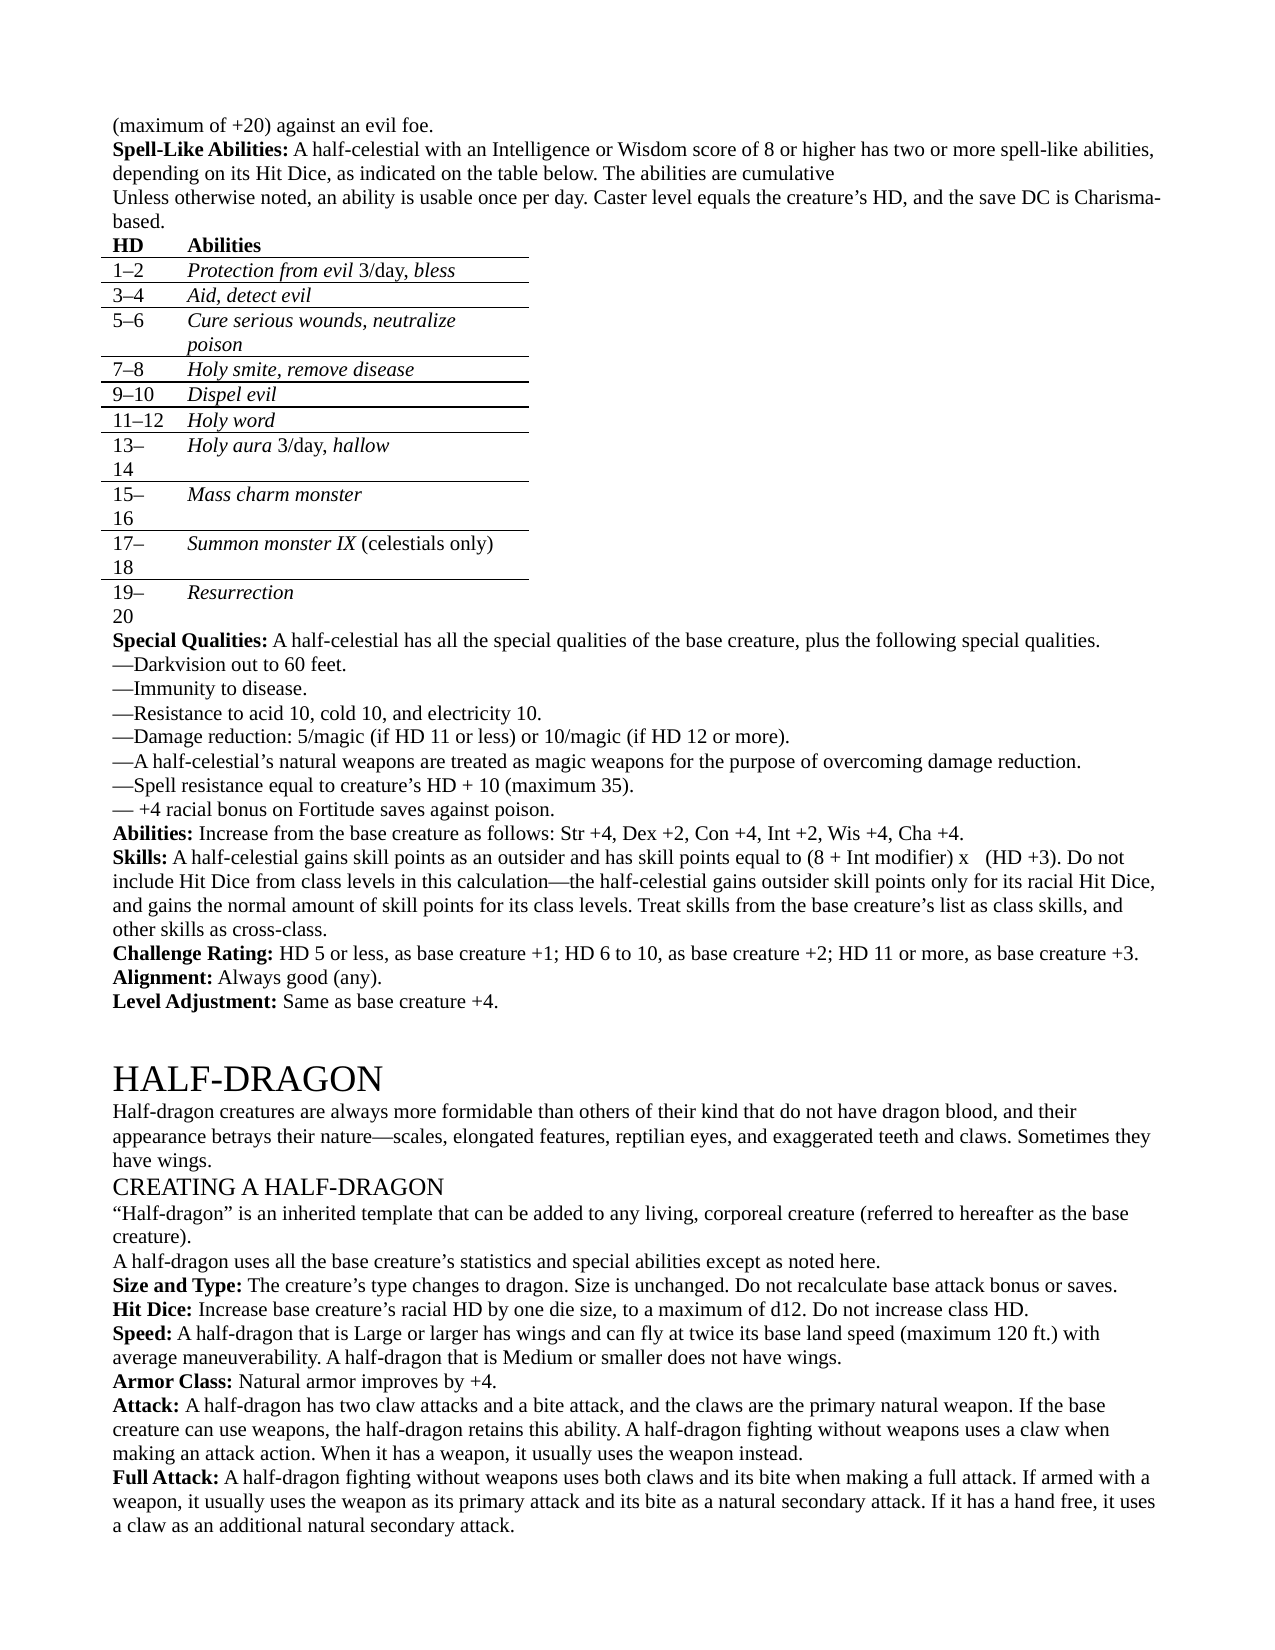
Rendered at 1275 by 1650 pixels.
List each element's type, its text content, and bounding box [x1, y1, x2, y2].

text (maximum of +20) against an evil foe. [112, 112, 1162, 137]
table_cell Holy smite, remove disease [176, 357, 529, 381]
text Special Qualities: A half-celestial has all the special qualities of the base creature, plus the following special qualities. [112, 628, 1162, 652]
text Hit Dice: Increase base creature’s racial HD by one die size, to a maximum of d12. Do not increase class HD. [112, 1297, 1162, 1321]
text Challenge Rating: HD 5 or less, as base creature +1; HD 6 to 10, as base creature +2; HD 11 or more, as base creature +3. [112, 941, 1162, 965]
text Attack: A half-dragon has two claw attacks and a bite attack, and the claws are the primary natural weapon. If the base creature can use weapons, the half-dragon retains this ability. A half-dragon fighting without weapons uses a claw when making an attack action. When it has a weapon, it usually uses the weapon instead. [112, 1393, 1162, 1465]
table_cell Resurrection [176, 580, 529, 628]
table_cell Aid, detect evil [176, 283, 529, 307]
text A half-dragon uses all the base creature’s statistics and special abilities except as noted here. [112, 1248, 1162, 1273]
table_cell 3–4 [101, 283, 176, 307]
table_cell Cure serious wounds, neutralize poison [176, 308, 529, 356]
table_cell 13–14 [101, 433, 176, 481]
text Armor Class: Natural armor improves by +4. [112, 1369, 1162, 1393]
text Full Attack: A half-dragon fighting without weapons uses both claws and its bite when making a full attack. If armed with a weapon, it usually uses the weapon as its primary attack and its bite as a natural secondary attack. If it has a hand free, it uses a claw as an additional natural secondary attack. [112, 1465, 1162, 1537]
table_cell 1–2 [101, 258, 176, 282]
text Skills: A half-celestial gains skill points as an outsider and has skill points equal to (8 + Int modifier) x(HD +3). Do not include Hit Dice from class levels in this calculation—the half-celestial gains outsider skill points only for its racial Hit Dice, and gains the normal amount of skill points for its class levels. Treat skills from the base creature’s list as class skills, and other skills as cross-class. [112, 845, 1162, 941]
text — +4 racial bonus on Fortitude saves against poison. [112, 797, 1162, 821]
table_cell Dispel evil [176, 383, 529, 406]
table_cell Mass charm monster [176, 482, 529, 530]
table_header HD [101, 233, 176, 257]
text Size and Type: The creature’s type changes to dragon. Size is unchanged. Do not recalculate base attack bonus or saves. [112, 1273, 1162, 1297]
text Level Adjustment: Same as base creature +4. [112, 989, 1162, 1013]
text —Immunity to disease. [112, 676, 1162, 700]
text —Spell resistance equal to creature’s HD + 10 (maximum 35). [112, 773, 1162, 797]
table_cell Holy aura 3/day, hallow [176, 433, 529, 481]
table_cell 15–16 [101, 482, 176, 530]
text Spell-Like Abilities: A half-celestial with an Intelligence or Wisdom score of 8 or higher has two or more spell-like abilities, depending on its Hit Dice, as indicated on the table below. The abilities are cumulative [112, 137, 1162, 185]
text —A half-celestial’s natural weapons are treated as magic weapons for the purpose of overcoming damage reduction. [112, 748, 1162, 773]
text Abilities: Increase from the base creature as follows: Str +4, Dex +2, Con +4, Int +2, Wis +4, Cha +4. [112, 821, 1162, 845]
table_cell 7–8 [101, 357, 176, 381]
table_header Abilities [176, 233, 529, 257]
text —Damage reduction: 5/magic (if HD 11 or less) or 10/magic (if HD 12 or more). [112, 724, 1162, 748]
table_cell 9–10 [101, 383, 176, 406]
text Alignment: Always good (any). [112, 965, 1162, 989]
table_cell Summon monster IX (celestials only) [176, 531, 529, 579]
table_cell 5–6 [101, 308, 176, 356]
text Speed: A half-dragon that is Large or larger has wings and can fly at twice its base land speed (maximum 120 ft.) with average maneuverability. A half-dragon that is Medium or smaller does not have wings. [112, 1321, 1162, 1369]
table_cell 11–12 [101, 408, 176, 432]
table_cell Protection from evil 3/day, bless [176, 258, 529, 282]
text Unless otherwise noted, an ability is usable once per day. Caster level equals the creature’s HD, and the save DC is Charisma-based. [112, 185, 1162, 233]
text Half-dragon creatures are always more formidable than others of their kind that do not have dragon blood, and their appearance betrays their nature—scales, elongated features, reptilian eyes, and exaggerated teeth and claws. Sometimes they have wings. [112, 1099, 1162, 1172]
text “Half-dragon” is an inherited template that can be added to any living, corporeal creature (referred to hereafter as the base creature). [112, 1200, 1162, 1248]
table_cell 17–18 [101, 531, 176, 579]
table_cell 19–20 [101, 580, 176, 628]
text —Darkvision out to 60 feet. [112, 652, 1162, 676]
table_cell Holy word [176, 408, 529, 432]
text HALF-DRAGON [112, 1056, 1162, 1099]
text —Resistance to acid 10, cold 10, and electricity 10. [112, 700, 1162, 724]
text CREATING A HALF-DRAGON [112, 1172, 1162, 1200]
